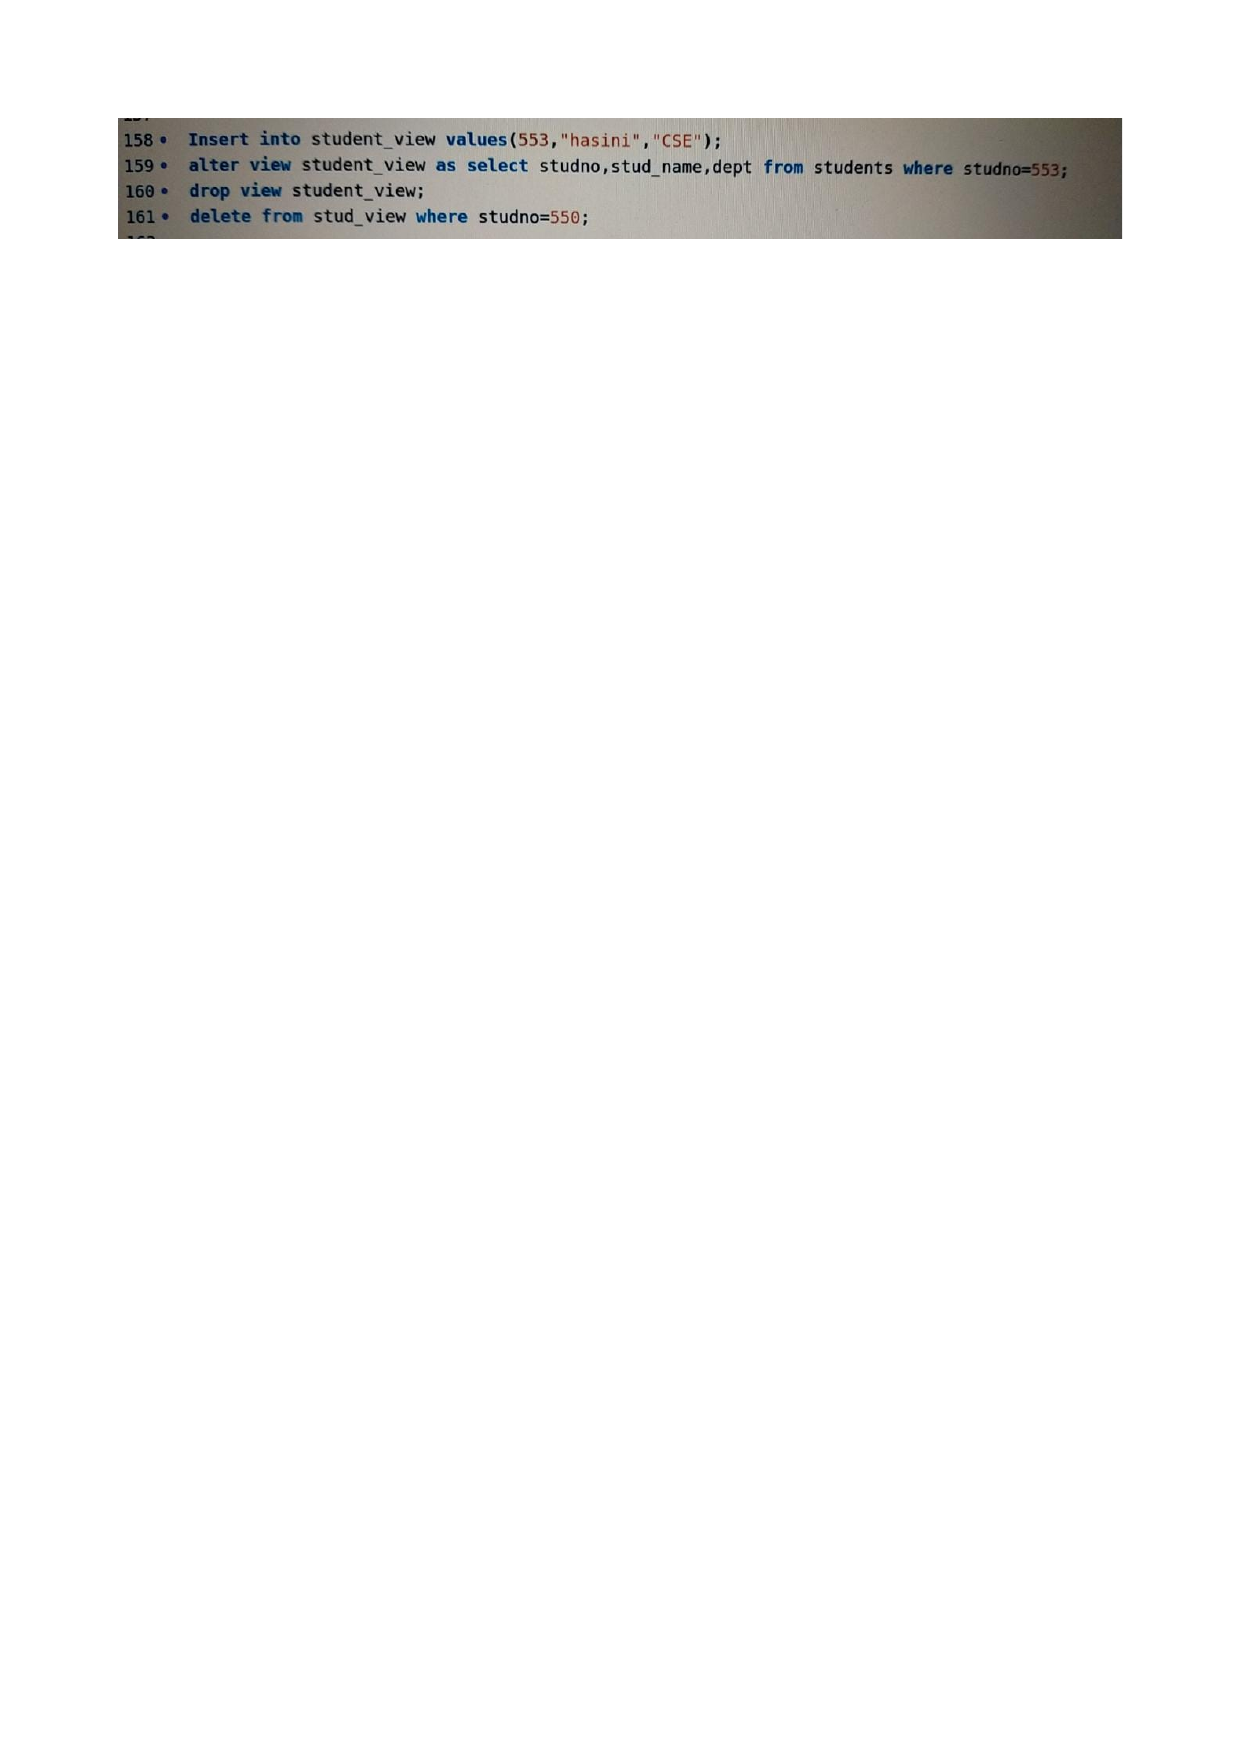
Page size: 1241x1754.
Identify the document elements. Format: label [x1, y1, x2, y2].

picture [118, 118, 1123, 239]
